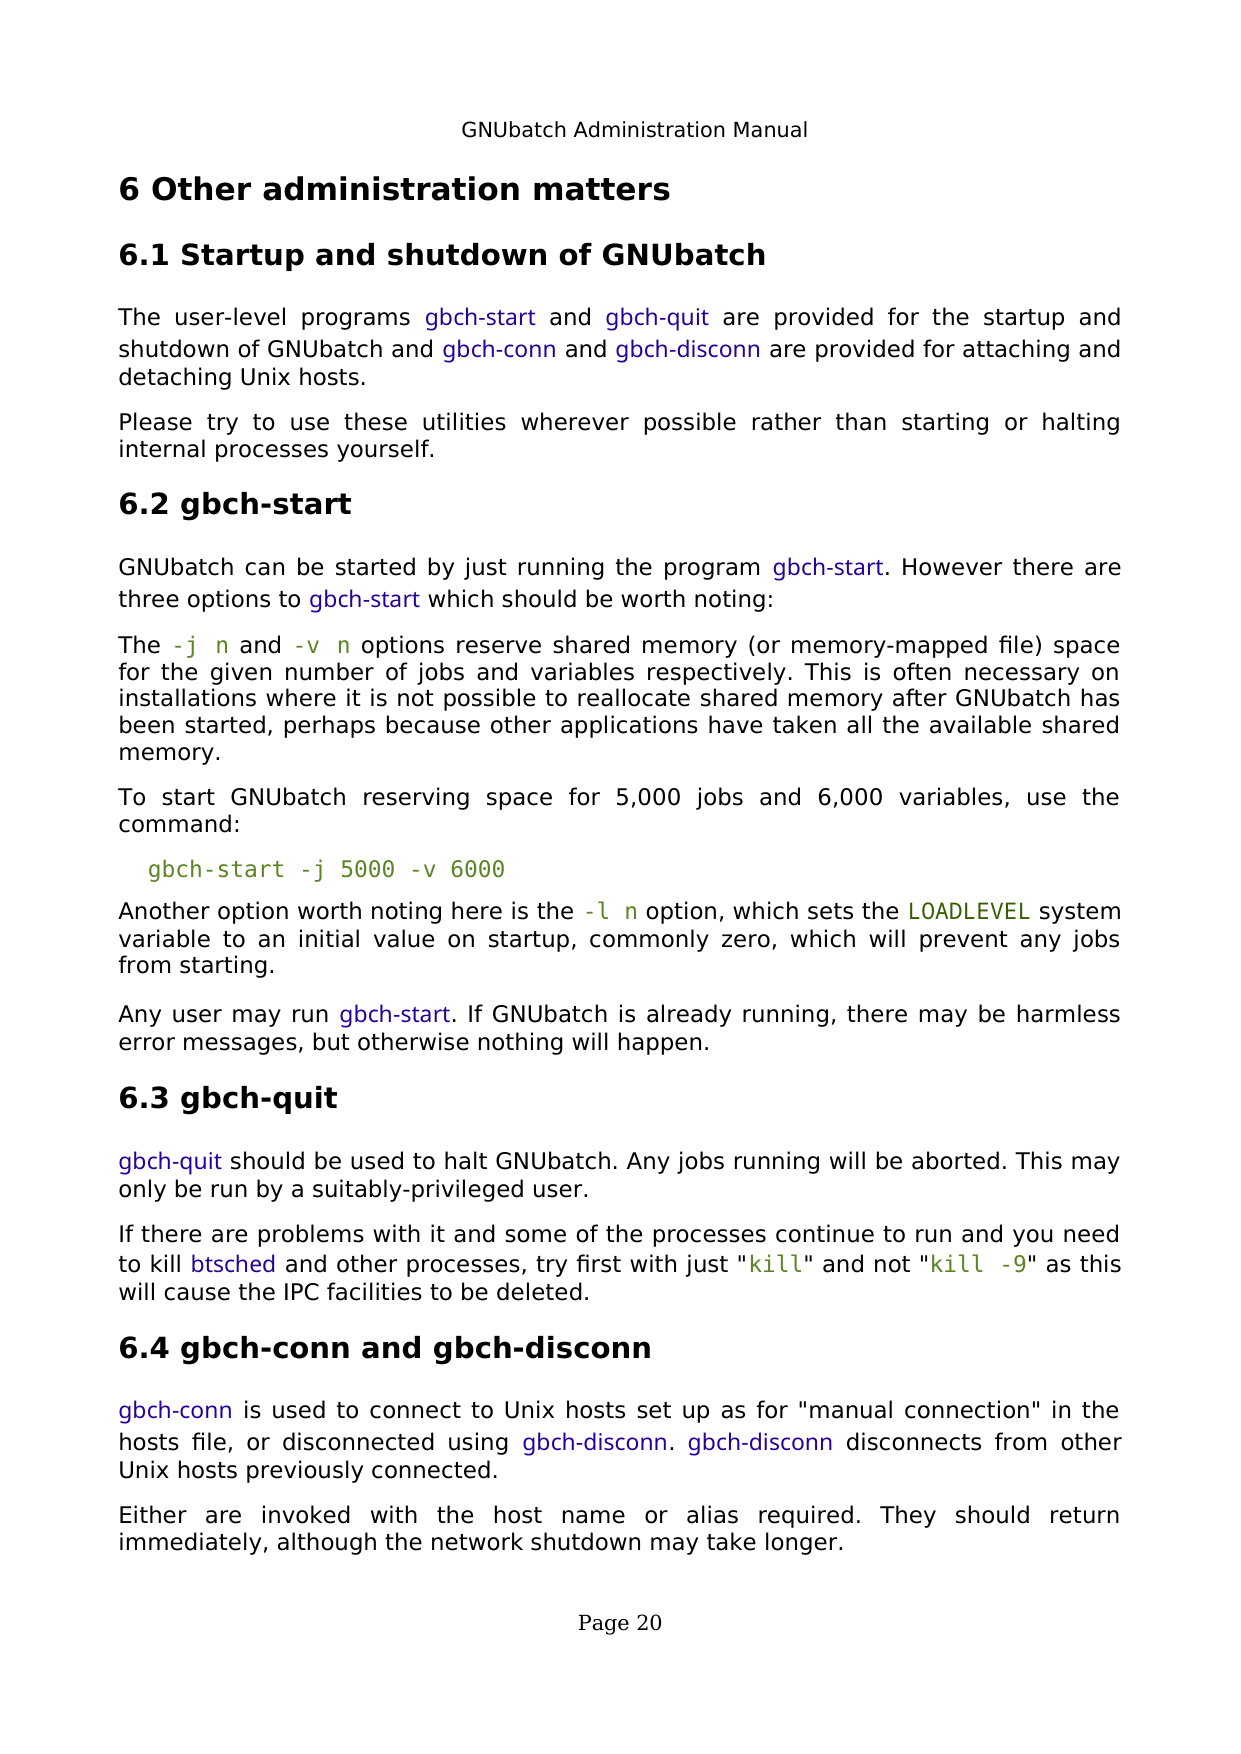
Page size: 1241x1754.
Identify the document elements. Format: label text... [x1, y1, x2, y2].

text Please try to use these utilities wherever possible rather than starting or halting internal processes yourself. [118, 409, 1122, 462]
subtitle Other administration matters [118, 172, 1122, 208]
text Another option worth noting here is the -l n option, which sets the LOADLEVEL system variable to an initial value on startup, commonly zero, which will prevent any jobs from starting. [118, 895, 1122, 979]
text gbch-quit should be used to halt GNUbatch. Any jobs running will be aborted. This may only be run by a suitably-privileged user. [118, 1144, 1122, 1203]
text The user-level programs gbch-start and gbch-quit are provided for the startup and shutdown of GNUbatch and gbch-conn and gbch-disconn are provided for attaching and detaching Unix hosts. [118, 301, 1122, 391]
text If there are problems with it and some of the processes continue to run and you need to kill btsched and other processes, try first with just "kill" and not "kill -9" as this will cause the IPC facilities to be deleted. [118, 1221, 1122, 1306]
text To start GNUbatch reserving space for 5,000 jobs and 6,000 variables, use the command: [118, 784, 1122, 838]
subtitle Startup and shutdown of GNUbatch [118, 238, 1122, 272]
subtitle gbch-quit [118, 1081, 1122, 1115]
subtitle gbch-conn and gbch-disconn [118, 1331, 1122, 1365]
text Either are invoked with the host name or alias required. They should return immediately, although the network shutdown may take longer. [118, 1502, 1122, 1556]
text Any user may run gbch-start. If GNUbatch is already running, there may be harmless error messages, but otherwise nothing will happen. [118, 998, 1122, 1056]
text gbch-start -j 5000 -v 6000 [148, 856, 1122, 883]
text The -j n and -v n options reserve shared memory (or memory-mapped file) space for the given number of jobs and variables respectively. This is often necessary on installations where it is not possible to reallocate shared memory after GNUbatch has been started, perhaps because other applications have taken all the available shared memory. [118, 632, 1122, 766]
text GNUbatch can be started by just running the program gbch-start. However there are three options to gbch-start which should be worth noting: [118, 551, 1122, 614]
text gbch-conn is used to connect to Unix hosts set up as for "manual connection" in the hosts file, or disconnected using gbch-disconn. gbch-disconn disconnects from other Unix hosts previously connected. [118, 1394, 1122, 1484]
subtitle gbch-start [118, 487, 1122, 522]
